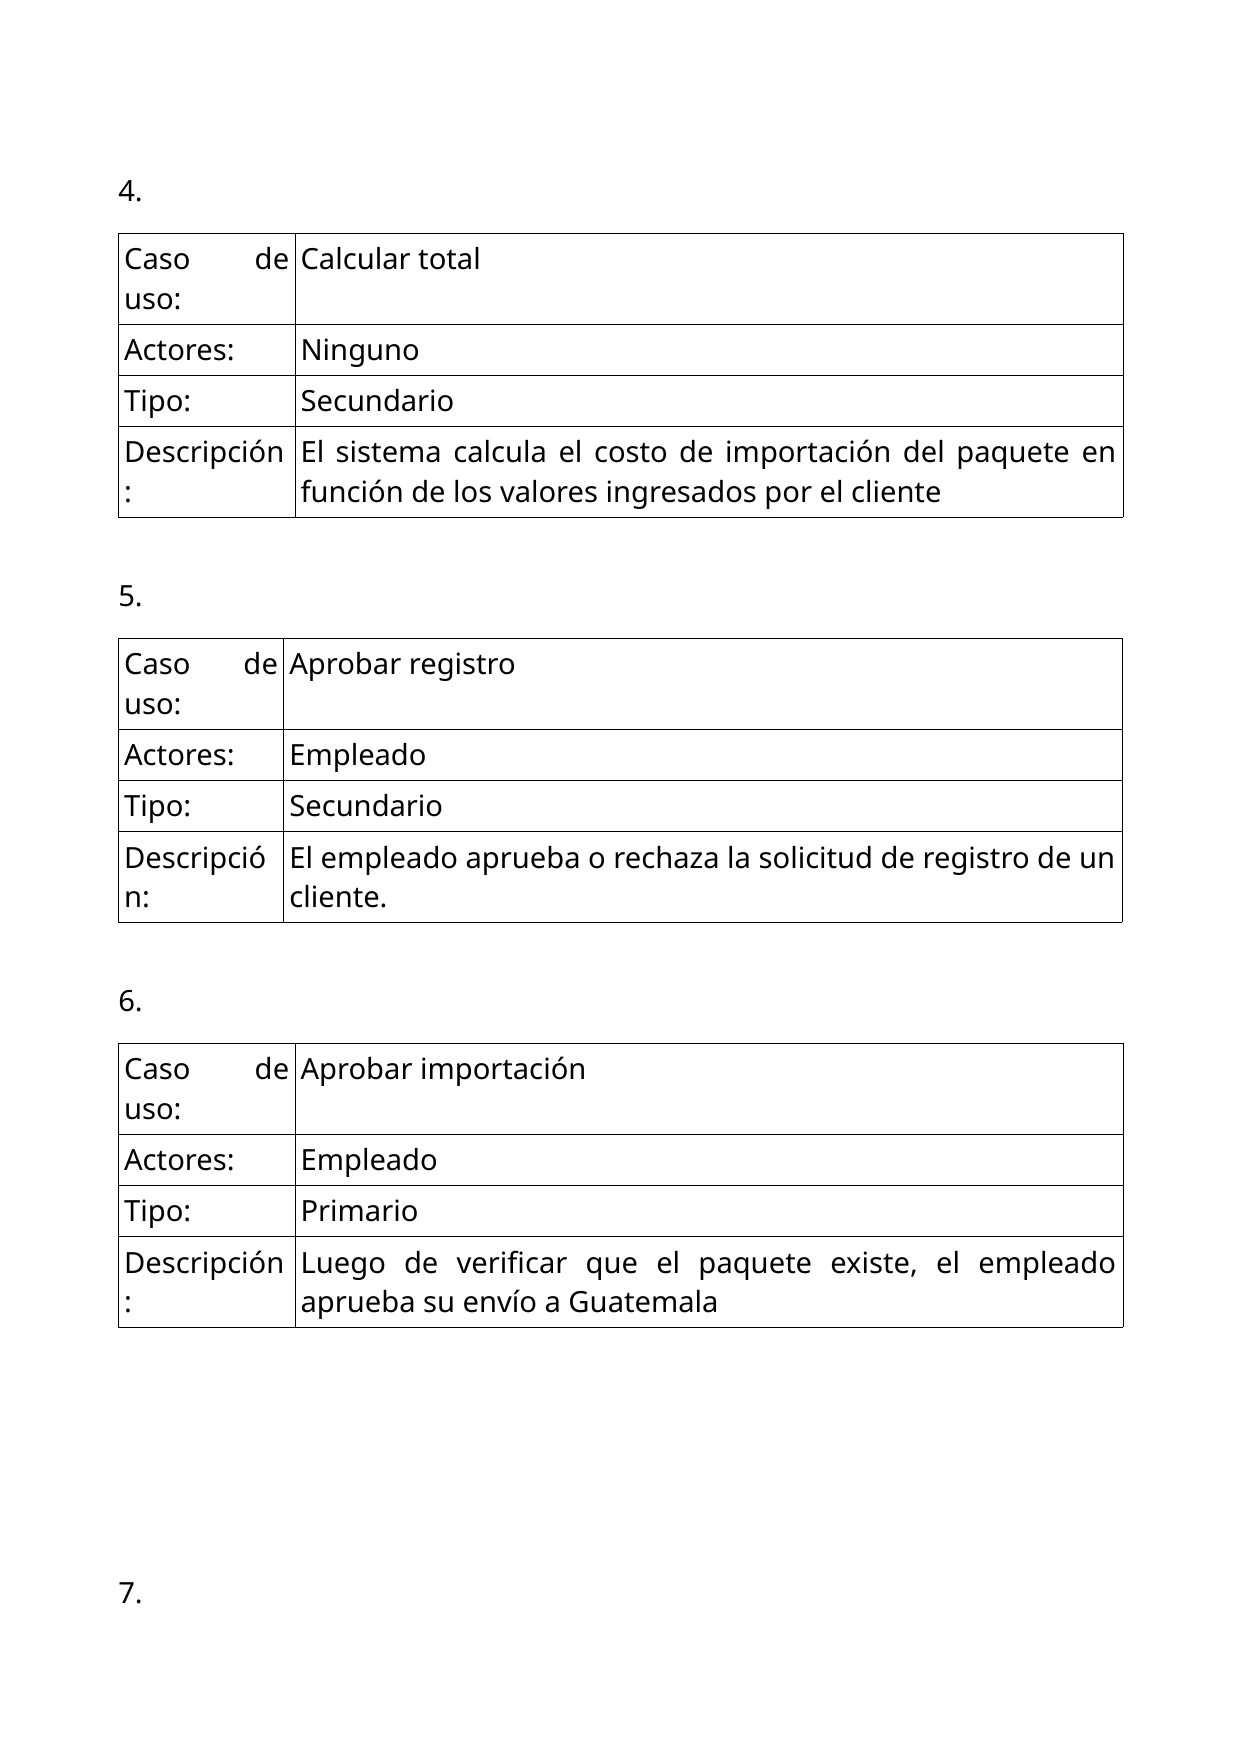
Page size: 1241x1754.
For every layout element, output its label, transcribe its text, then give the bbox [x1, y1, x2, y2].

table_cell El sistema calcula el costo de importación del paquete en función de los valores ingresados por el cliente [296, 427, 1123, 517]
table_cell Tipo: [119, 1186, 295, 1236]
table_cell Descripción: [119, 832, 283, 922]
table_cell Descripción: [119, 1237, 295, 1327]
table_cell Secundario [296, 376, 1123, 426]
text 5. [118, 575, 1122, 615]
table_cell El empleado aprueba o rechaza la solicitud de registro de un cliente. [284, 832, 1122, 922]
text 6. [118, 981, 1122, 1020]
table_cell Ninguno [296, 325, 1123, 375]
table_header Aprobar registro [284, 639, 1122, 728]
table_cell Luego de verificar que el paquete existe, el empleado aprueba su envío a Guatemala [296, 1237, 1123, 1327]
table_cell Primario [296, 1186, 1123, 1236]
table_cell Actores: [119, 1135, 295, 1185]
text 7. [118, 1572, 1122, 1612]
table_header Caso de uso: [119, 234, 295, 323]
table_cell Actores: [119, 325, 295, 375]
table_cell Descripción: [119, 427, 295, 517]
table_header Caso de uso: [119, 1044, 295, 1134]
table_cell Tipo: [119, 376, 295, 426]
table_cell Empleado [284, 730, 1122, 780]
table_cell Actores: [119, 730, 283, 780]
table_header Aprobar importación [296, 1044, 1123, 1134]
table_cell Empleado [296, 1135, 1123, 1185]
table_cell Secundario [284, 781, 1122, 831]
table_cell Tipo: [119, 781, 283, 831]
table_header Caso de uso: [119, 639, 283, 728]
table_header Calcular total [296, 234, 1123, 323]
text 4. [118, 170, 1122, 210]
